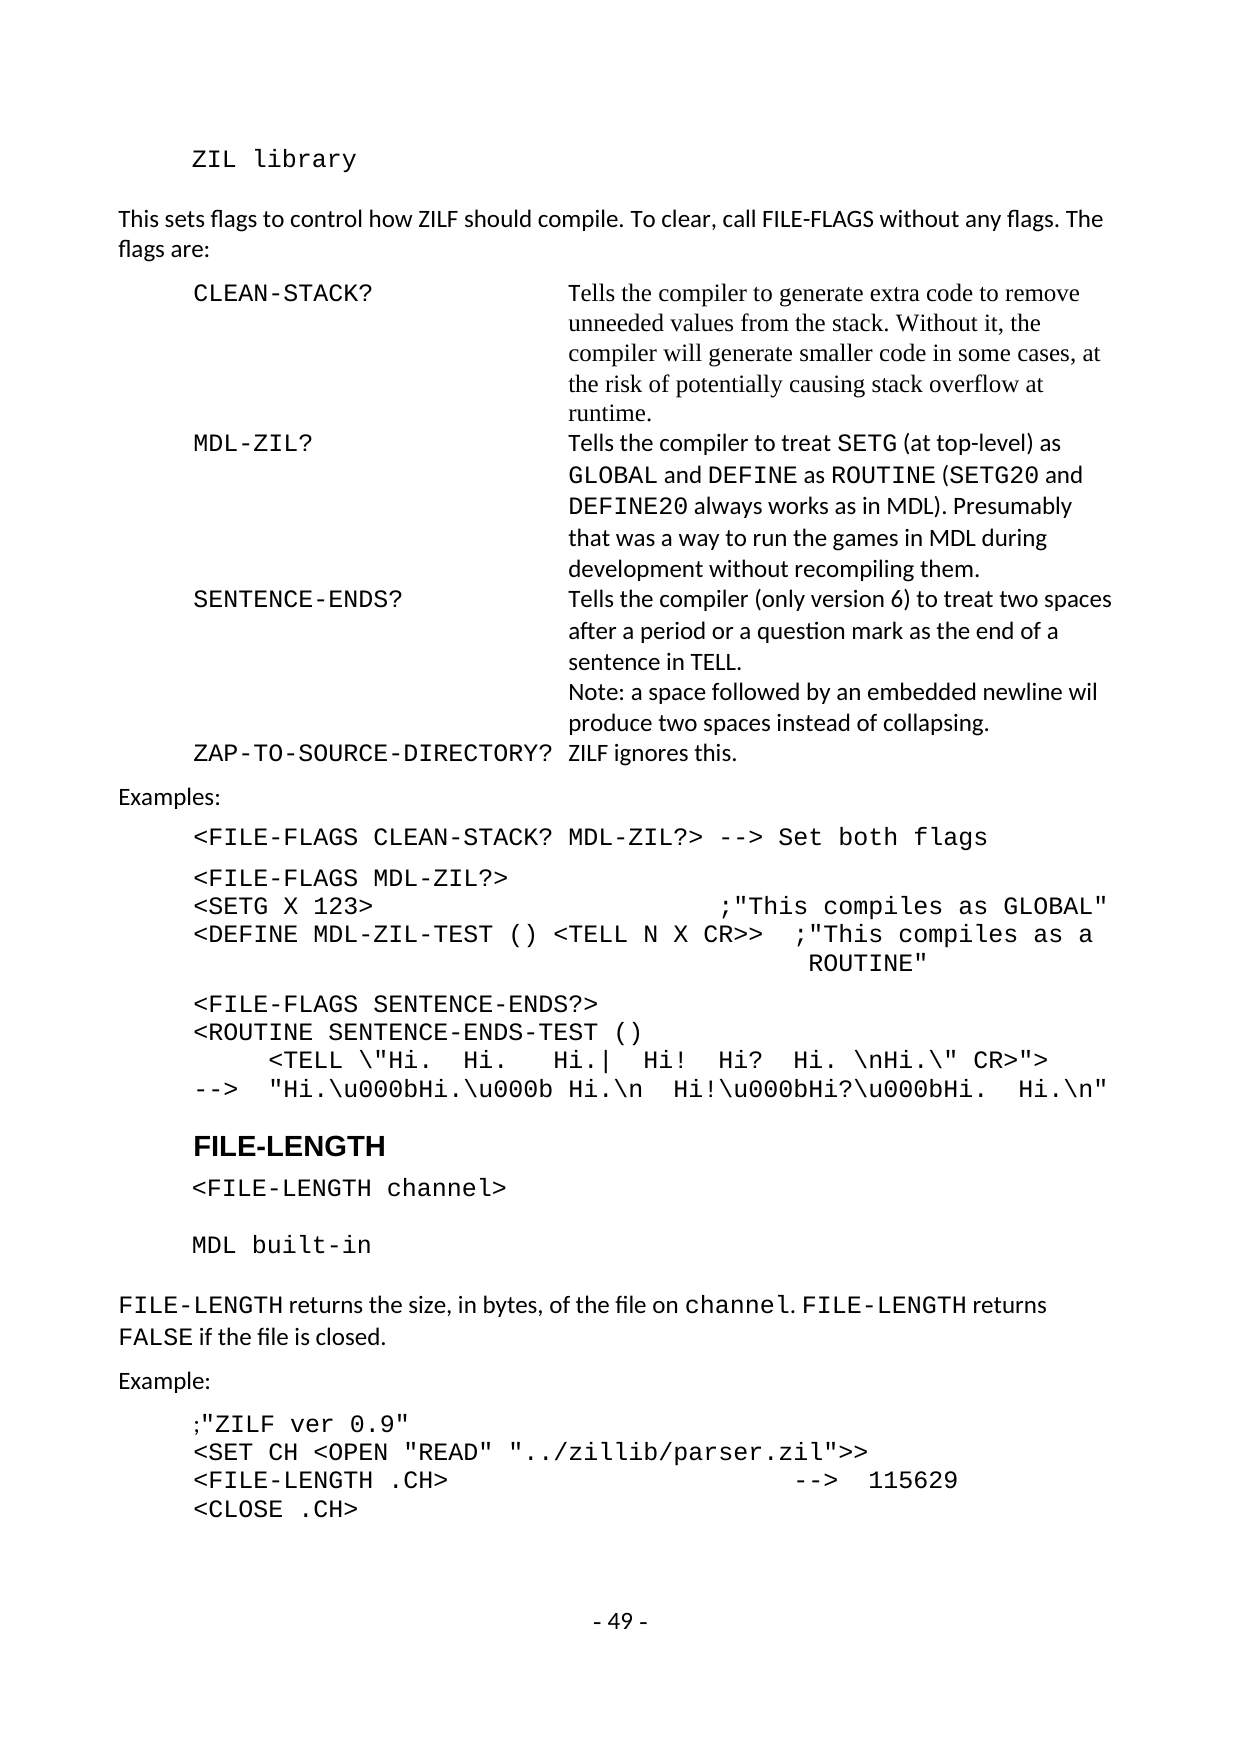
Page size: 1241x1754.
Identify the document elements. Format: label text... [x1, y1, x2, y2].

text <FILE-LENGTH channel> [192, 1176, 1122, 1204]
text Example: [118, 1365, 1122, 1395]
text <FILE-FLAGS CLEAN-STACK? MDL-ZIL?> --> Set both flags [118, 824, 1122, 853]
subtitle FILE-LENGTH [118, 1129, 1122, 1163]
text <FILE-FLAGS SENTENCE-ENDS?> <ROUTINE SENTENCE-ENDS-TEST () <TELL \"Hi. Hi. Hi.| Hi! Hi? Hi. \nHi.\" CR>"> --> "Hi.\u000bHi.\u000b Hi.\n Hi!\u000bHi?\u000bHi. Hi.\n" [118, 991, 1122, 1104]
text FILE-LENGTH returns the size, in bytes, of the file on channel. FILE-LENGTH returns FALSE if the file is closed. [118, 1289, 1122, 1352]
text This sets flags to control how ZILF should compile. To clear, call FILE-FLAGS without any flags. The flags are: [118, 203, 1122, 264]
text Examples: [118, 781, 1122, 812]
text ZIL library [192, 146, 1122, 175]
text <FILE-FLAGS MDL-ZIL?> <SETG X 123> ;"This compiles as GLOBAL" <DEFINE MDL-ZIL-TEST () <TELL N X CR>> ;"This compiles as a ROUTINE" [118, 865, 1122, 979]
text CLEAN-STACK? Tells the compiler to generate extra code to remove unneeded values from the stack. Without it, the compiler will generate smaller code in some cases, at the risk of potentially causing stack overflow at runtime. MDL-ZIL? Tells the compiler to treat SETG (at top-level) as GLOBAL and DEFINE as ROUTINE (SETG20 and DEFINE20 always works as in MDL). Presumably that was a way to run the games in MDL during development without recompiling them. SENTENCE-ENDS? Tells the compiler (only version 6) to treat two spaces after a period or a question mark as the end of a sentence in TELL. Note: a space followed by an embedded newline wil produce two spaces instead of collapsing. ZAP-TO-SOURCE-DIRECTORY? ZILF ignores this. [193, 277, 1122, 769]
text ;"ZILF ver 0.9" <SET CH <OPEN "READ" "../zillib/parser.zil">> <FILE-LENGTH .CH> --> 115629 <CLOSE .CH> [118, 1408, 1122, 1525]
text MDL built-in [192, 1232, 1122, 1261]
